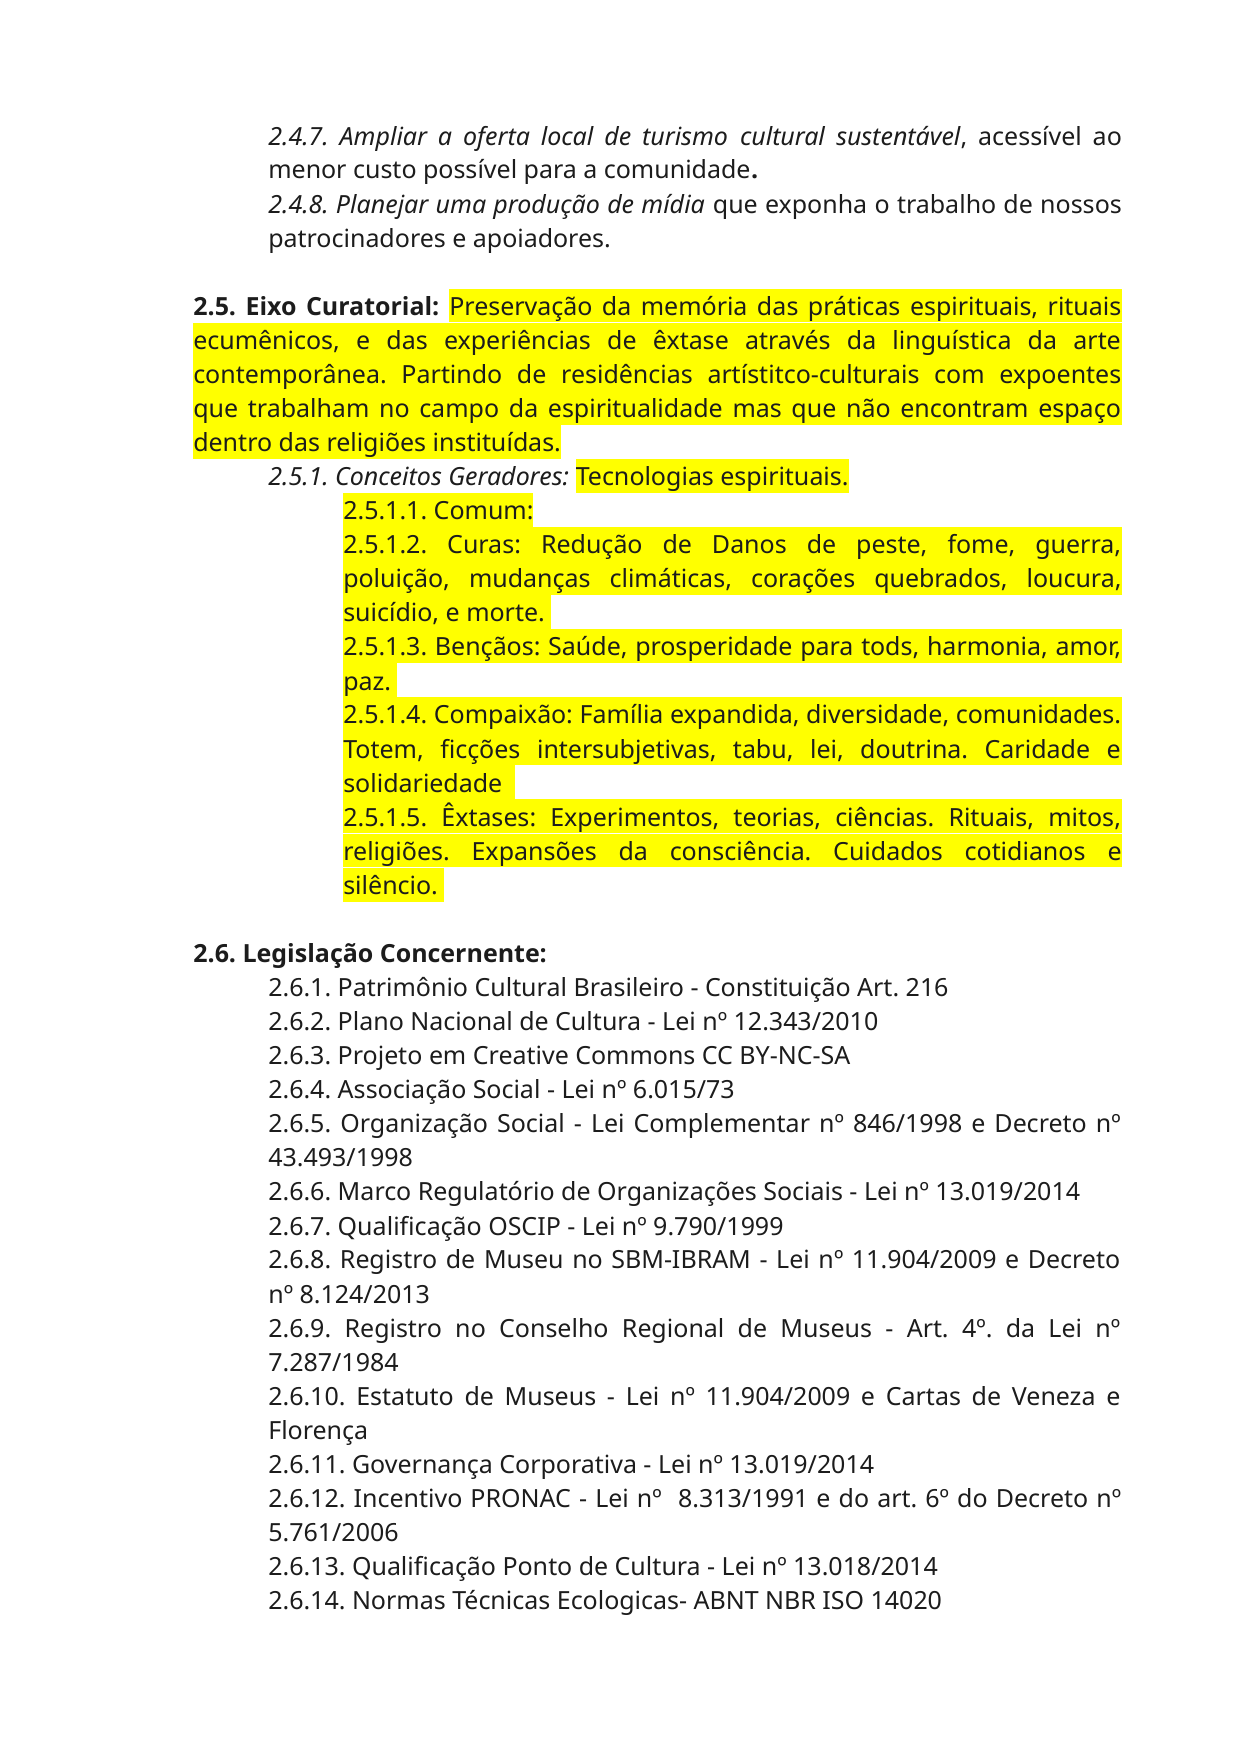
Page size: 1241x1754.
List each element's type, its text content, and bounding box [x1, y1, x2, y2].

text 2.6.6. Marco Regulatório de Organizações Sociais - Lei nº 13.019/2014 [268, 1174, 1122, 1208]
text 2.4.7. Ampliar a oferta local de turismo cultural sustentável, acessível ao menor custo possível para a comunidade. [268, 118, 1122, 186]
text 2.6.11. Governança Corporativa - Lei nº 13.019/2014 [268, 1447, 1122, 1481]
text 2.5.1.1. Comum: [343, 493, 1122, 527]
text 2.6.14. Normas Técnicas Ecologicas- ABNT NBR ISO 14020 [268, 1583, 1122, 1617]
text 2.6.1. Patrimônio Cultural Brasileiro - Constituição Art. 216 [268, 970, 1122, 1004]
text 2.6. Legislação Concernente: [193, 936, 1122, 970]
text 2.5. Eixo Curatorial: Preservação da memória das práticas espirituais, rituais ecumênicos, e das experiências de êxtase através da linguística da arte contemporânea. Partindo de residências artístitco-culturais com expoentes que trabalham no campo da espiritualidade mas que não encontram espaço dentro das religiões instituídas. [193, 288, 1122, 459]
text 2.5.1.3. Bençãos: Saúde, prosperidade para tods, harmonia, amor, paz. [343, 629, 1122, 697]
text 2.6.13. Qualificação Ponto de Cultura - Lei nº 13.018/2014 [268, 1549, 1122, 1583]
text 2.5.1.5. Êxtases: Experimentos, teorias, ciências. Rituais, mitos, religiões. Expansões da consciência. Cuidados cotidianos e silêncio. [343, 799, 1122, 902]
text 2.6.9. Registro no Conselho Regional de Museus - Art. 4º. da Lei nº 7.287/1984 [268, 1310, 1122, 1378]
text 2.5.1.4. Compaixão: Família expandida, diversidade, comunidades. Totem, ficções intersubjetivas, tabu, lei, doutrina. Caridade e solidariedade [343, 697, 1122, 799]
text 2.6.4. Associação Social - Lei nº 6.015/73 [268, 1072, 1122, 1106]
text 2.4.8. Planejar uma produção de mídia que exponha o trabalho de nossos patrocinadores e apoiadores. [268, 186, 1122, 254]
text 2.6.3. Projeto em Creative Commons CC BY-NC-SA [268, 1038, 1122, 1072]
text 2.6.8. Registro de Museu no SBM-IBRAM - Lei nº 11.904/2009 e Decreto nº 8.124/2013 [268, 1242, 1122, 1310]
text 2.6.2. Plano Nacional de Cultura - Lei nº 12.343/2010 [268, 1004, 1122, 1038]
text 2.6.5. Organização Social - Lei Complementar nº 846/1998 e Decreto nº 43.493/1998 [268, 1106, 1122, 1174]
text 2.5.1.2. Curas: Redução de Danos de peste, fome, guerra, poluição, mudanças climáticas, corações quebrados, loucura, suicídio, e morte. [343, 527, 1122, 629]
text 2.6.7. Qualificação OSCIP - Lei nº 9.790/1999 [268, 1208, 1122, 1242]
text 2.5.1. Conceitos Geradores: Tecnologias espirituais. [268, 459, 1122, 493]
text 2.6.10. Estatuto de Museus - Lei nº 11.904/2009 e Cartas de Veneza e Florença [268, 1378, 1122, 1447]
text 2.6.12. Incentivo PRONAC - Lei nº 8.313/1991 e do art. 6º do Decreto nº 5.761/2006 [268, 1481, 1122, 1549]
